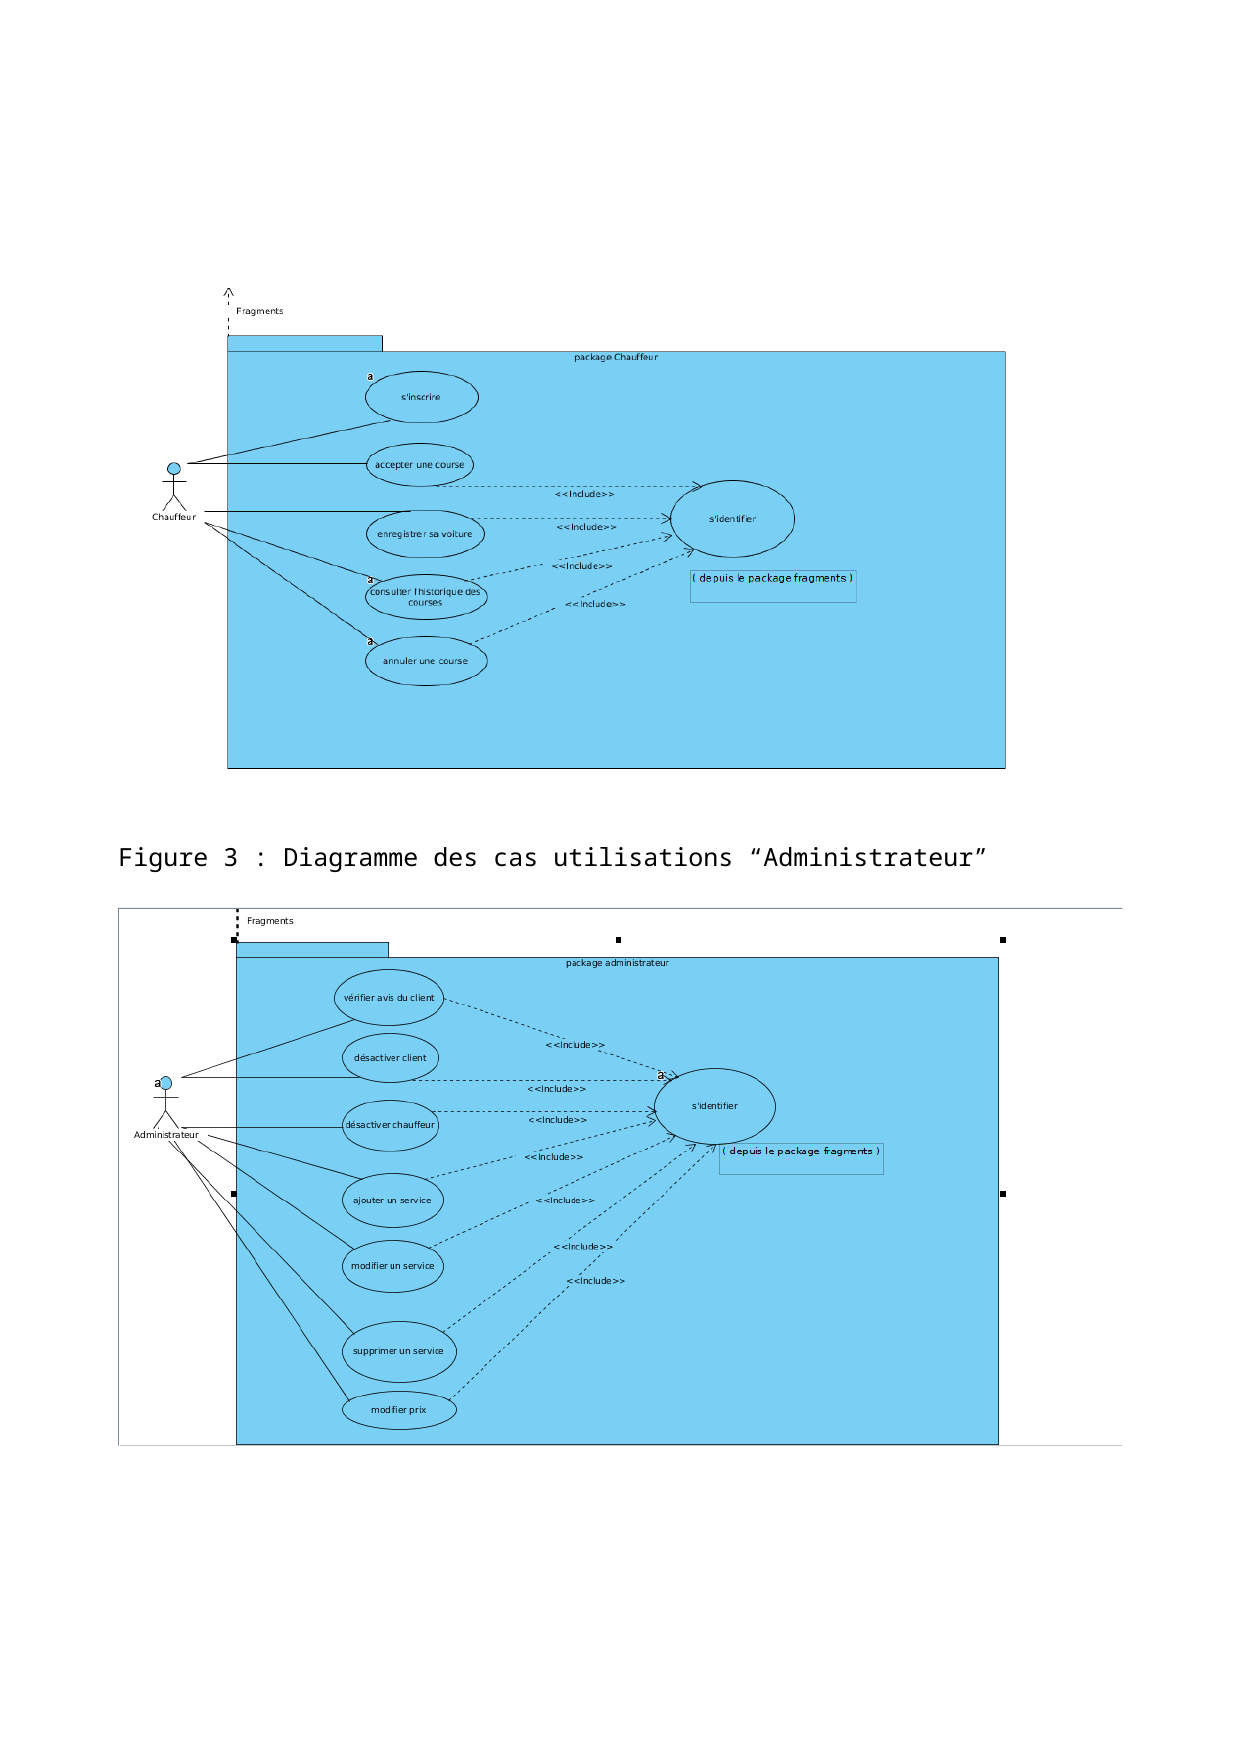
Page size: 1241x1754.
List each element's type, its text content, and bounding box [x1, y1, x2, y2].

picture [118, 907, 1123, 1446]
picture [118, 288, 1123, 772]
text Figure 3 : Diagramme des cas utilisations “Administrateur” [118, 839, 1122, 873]
